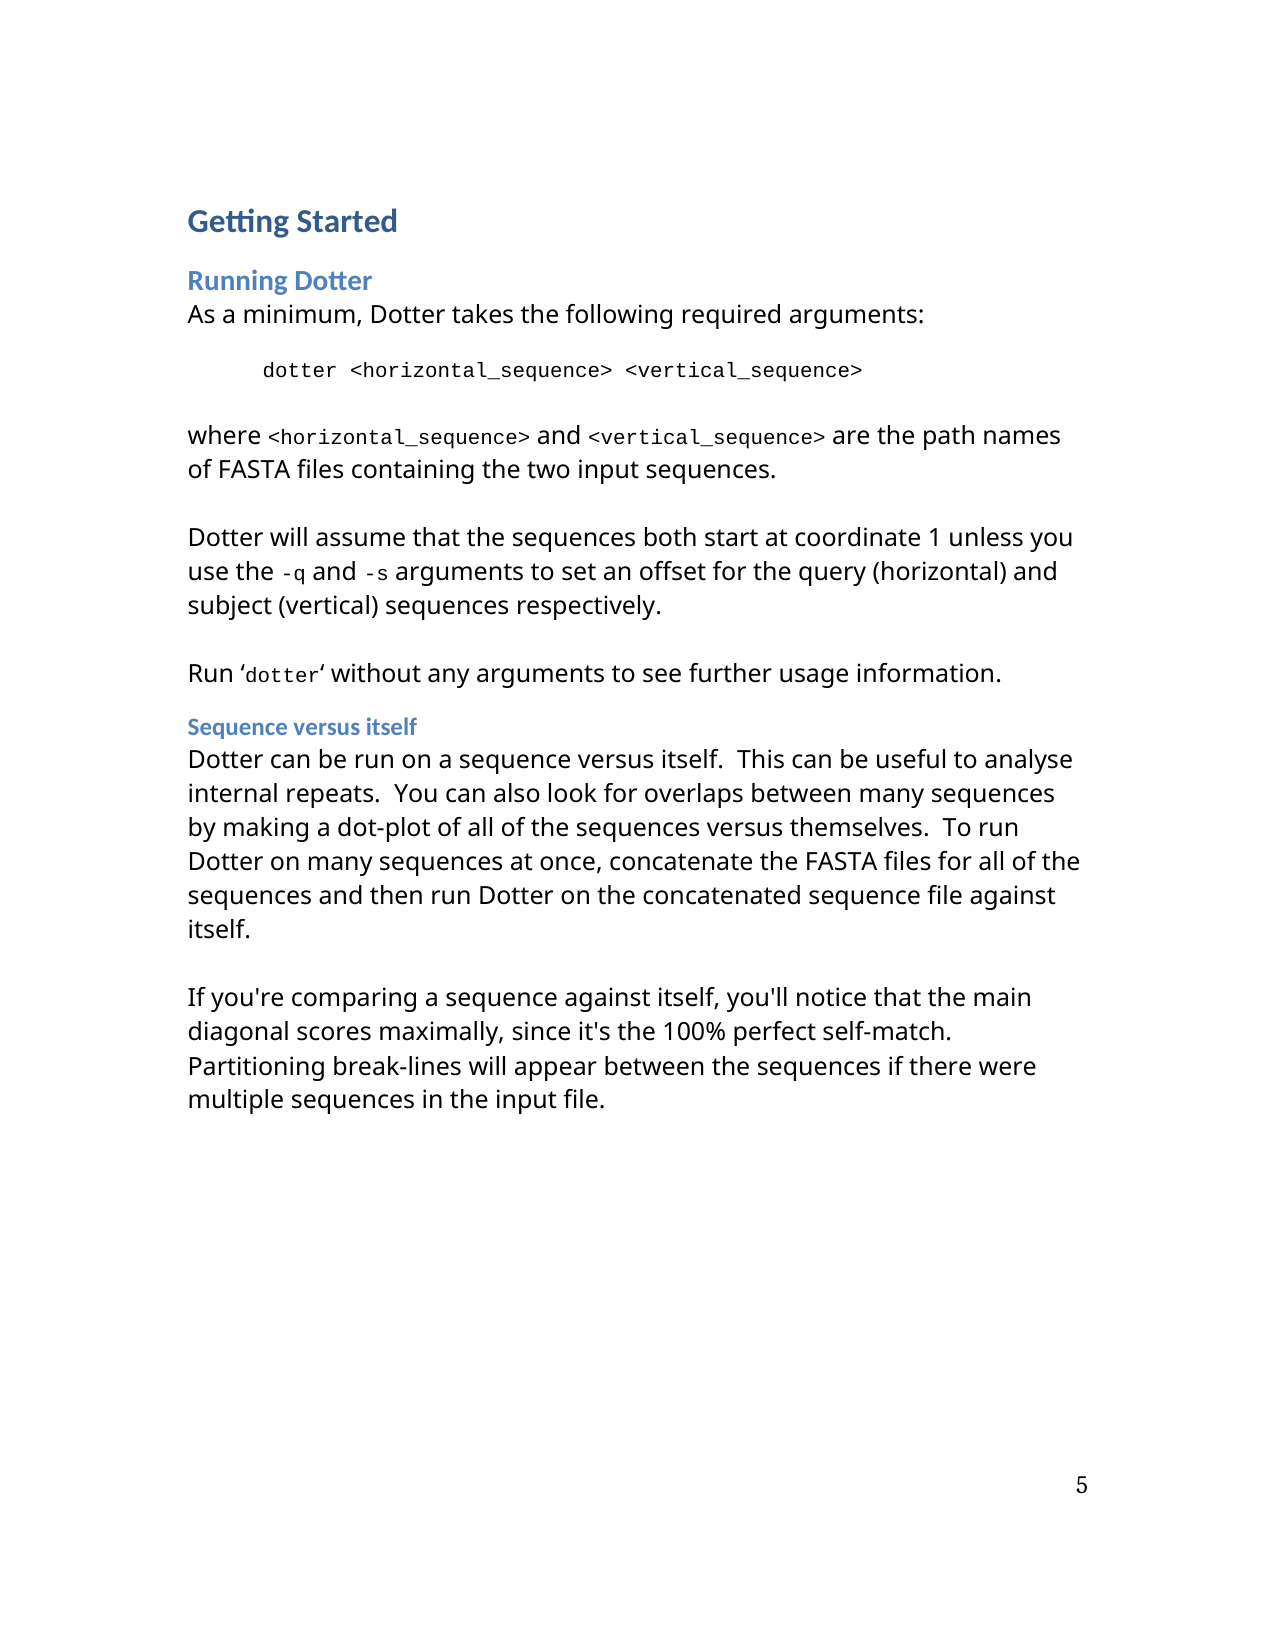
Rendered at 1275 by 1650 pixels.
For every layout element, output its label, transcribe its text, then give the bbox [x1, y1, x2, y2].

subtitle Sequence versus itself [187, 711, 1087, 742]
text where <horizontal_sequence> and <vertical_sequence> are the path names of FASTA files containing the two input sequences. [187, 418, 1087, 486]
subtitle Running Dotter [187, 262, 1087, 297]
text Dotter can be run on a sequence versus itself. This can be useful to analyse internal repeats. You can also look for overlaps between many sequences by making a dot-plot of all of the sequences versus themselves. To run Dotter on many sequences at once, concatenate the FASTA files for all of the sequences and then run Dotter on the concatenated sequence file against itself. [187, 742, 1087, 946]
text As a minimum, Dotter takes the following required arguments: [187, 297, 1087, 331]
text Run ‘dotter‘ without any arguments to see further usage information. [187, 656, 1087, 690]
subtitle Getting Started [187, 200, 1087, 241]
text Dotter will assume that the sequences both start at coordinate 1 unless you use the -q and -s arguments to set an offset for the query (horizontal) and subject (vertical) sequences respectively. [187, 520, 1087, 622]
text dotter <horizontal_sequence> <vertical_sequence> [187, 360, 1087, 384]
text If you're comparing a sequence against itself, you'll notice that the main diagonal scores maximally, since it's the 100% perfect self-match. Partitioning break-lines will appear between the sequences if there were multiple sequences in the input file. [187, 980, 1087, 1116]
